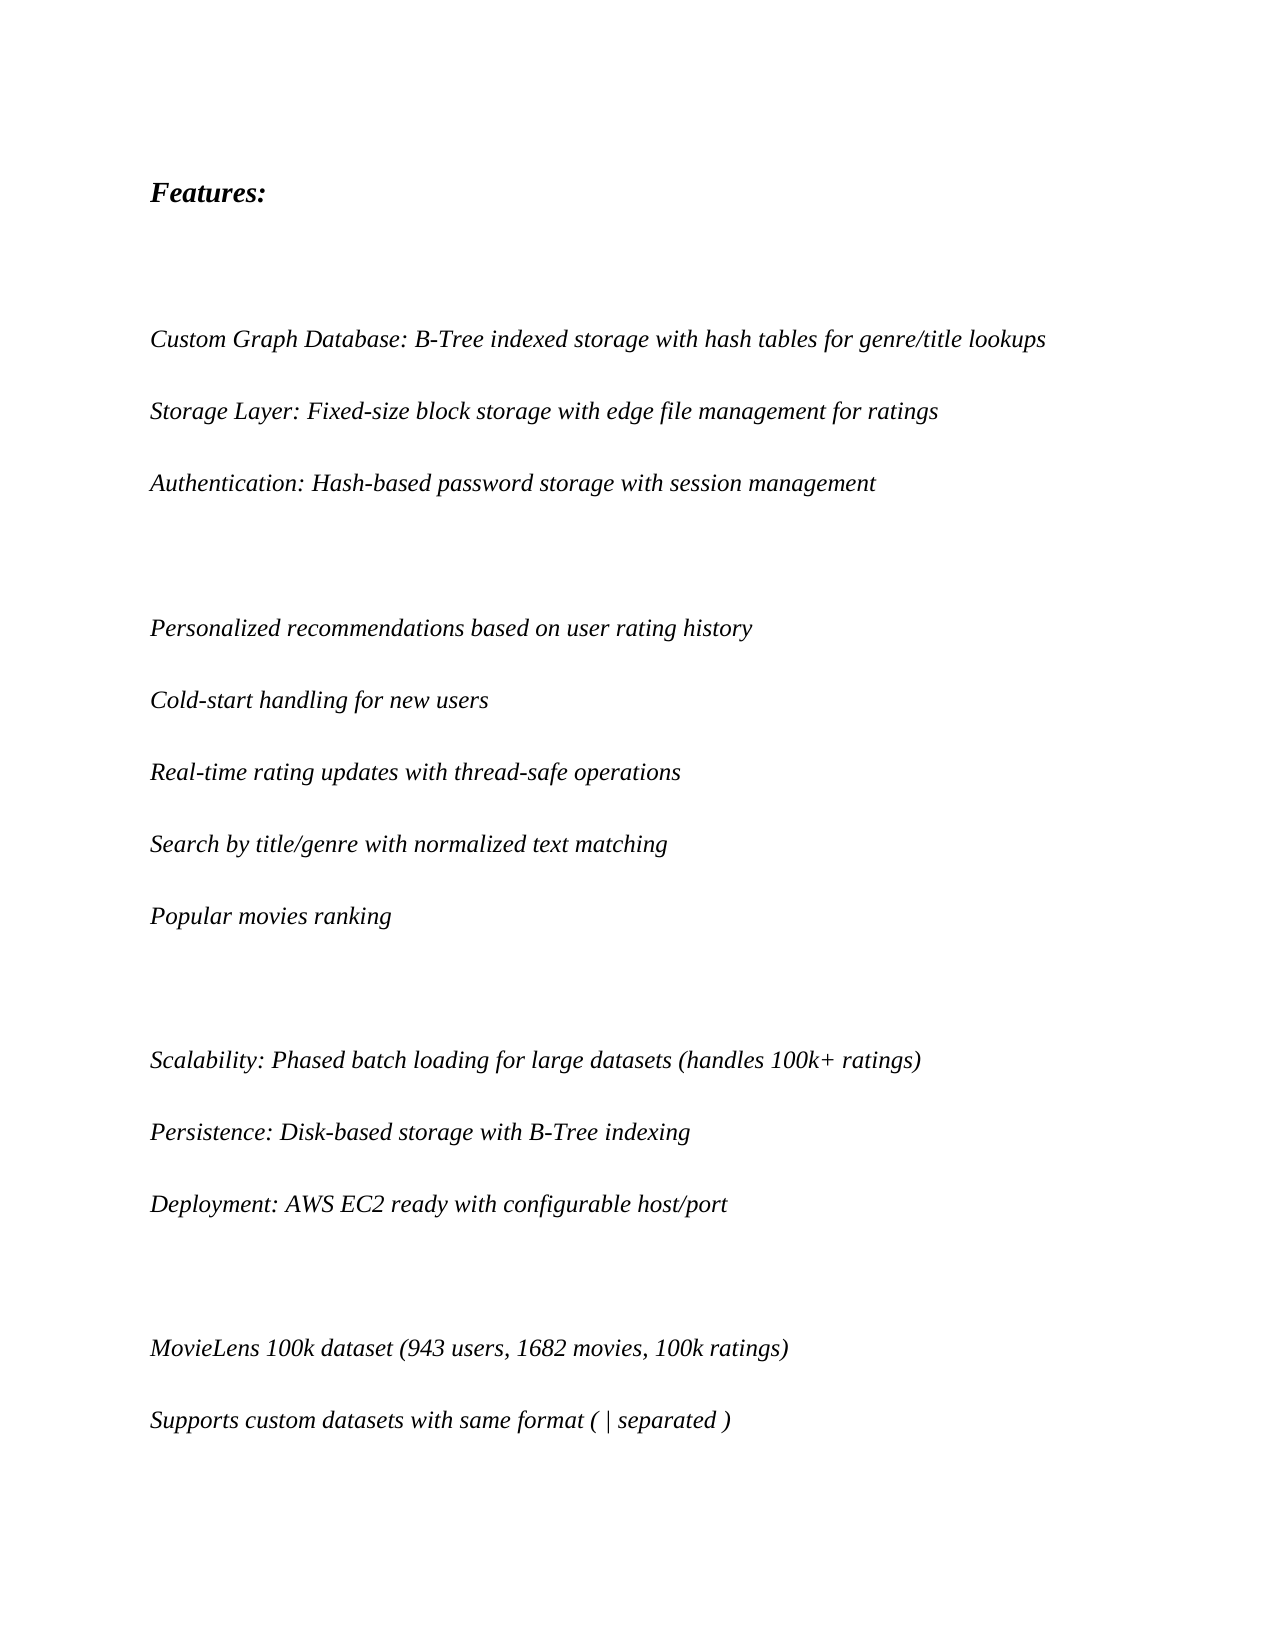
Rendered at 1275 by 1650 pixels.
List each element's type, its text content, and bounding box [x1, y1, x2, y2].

text MovieLens 100k dataset (943 users, 1682 movies, 100k ratings) [150, 1333, 1125, 1362]
text Cold-start handling for new users [150, 685, 1125, 713]
text Persistence: Disk-based storage with B-Tree indexing [150, 1117, 1125, 1146]
text Search by title/genre with normalized text matching [150, 829, 1125, 858]
text Deployment: AWS EC2 ready with configurable host/port [150, 1189, 1125, 1218]
text Real-time rating updates with thread-safe operations [150, 757, 1125, 786]
text Storage Layer: Fixed-size block storage with edge file management for ratings [150, 396, 1125, 425]
text Supports custom datasets with same format ( | separated ) [150, 1406, 1125, 1434]
text Custom Graph Database: B-Tree indexed storage with hash tables for genre/title lookups [150, 324, 1125, 353]
text Authentication: Hash-based password storage with session management [150, 468, 1125, 497]
text Popular movies ranking [150, 901, 1125, 930]
text Personalized recommendations based on user rating history [150, 613, 1125, 641]
text Scalability: Phased batch loading for large datasets (handles 100k+ ratings) [150, 1045, 1125, 1074]
text Features: [150, 175, 1125, 208]
